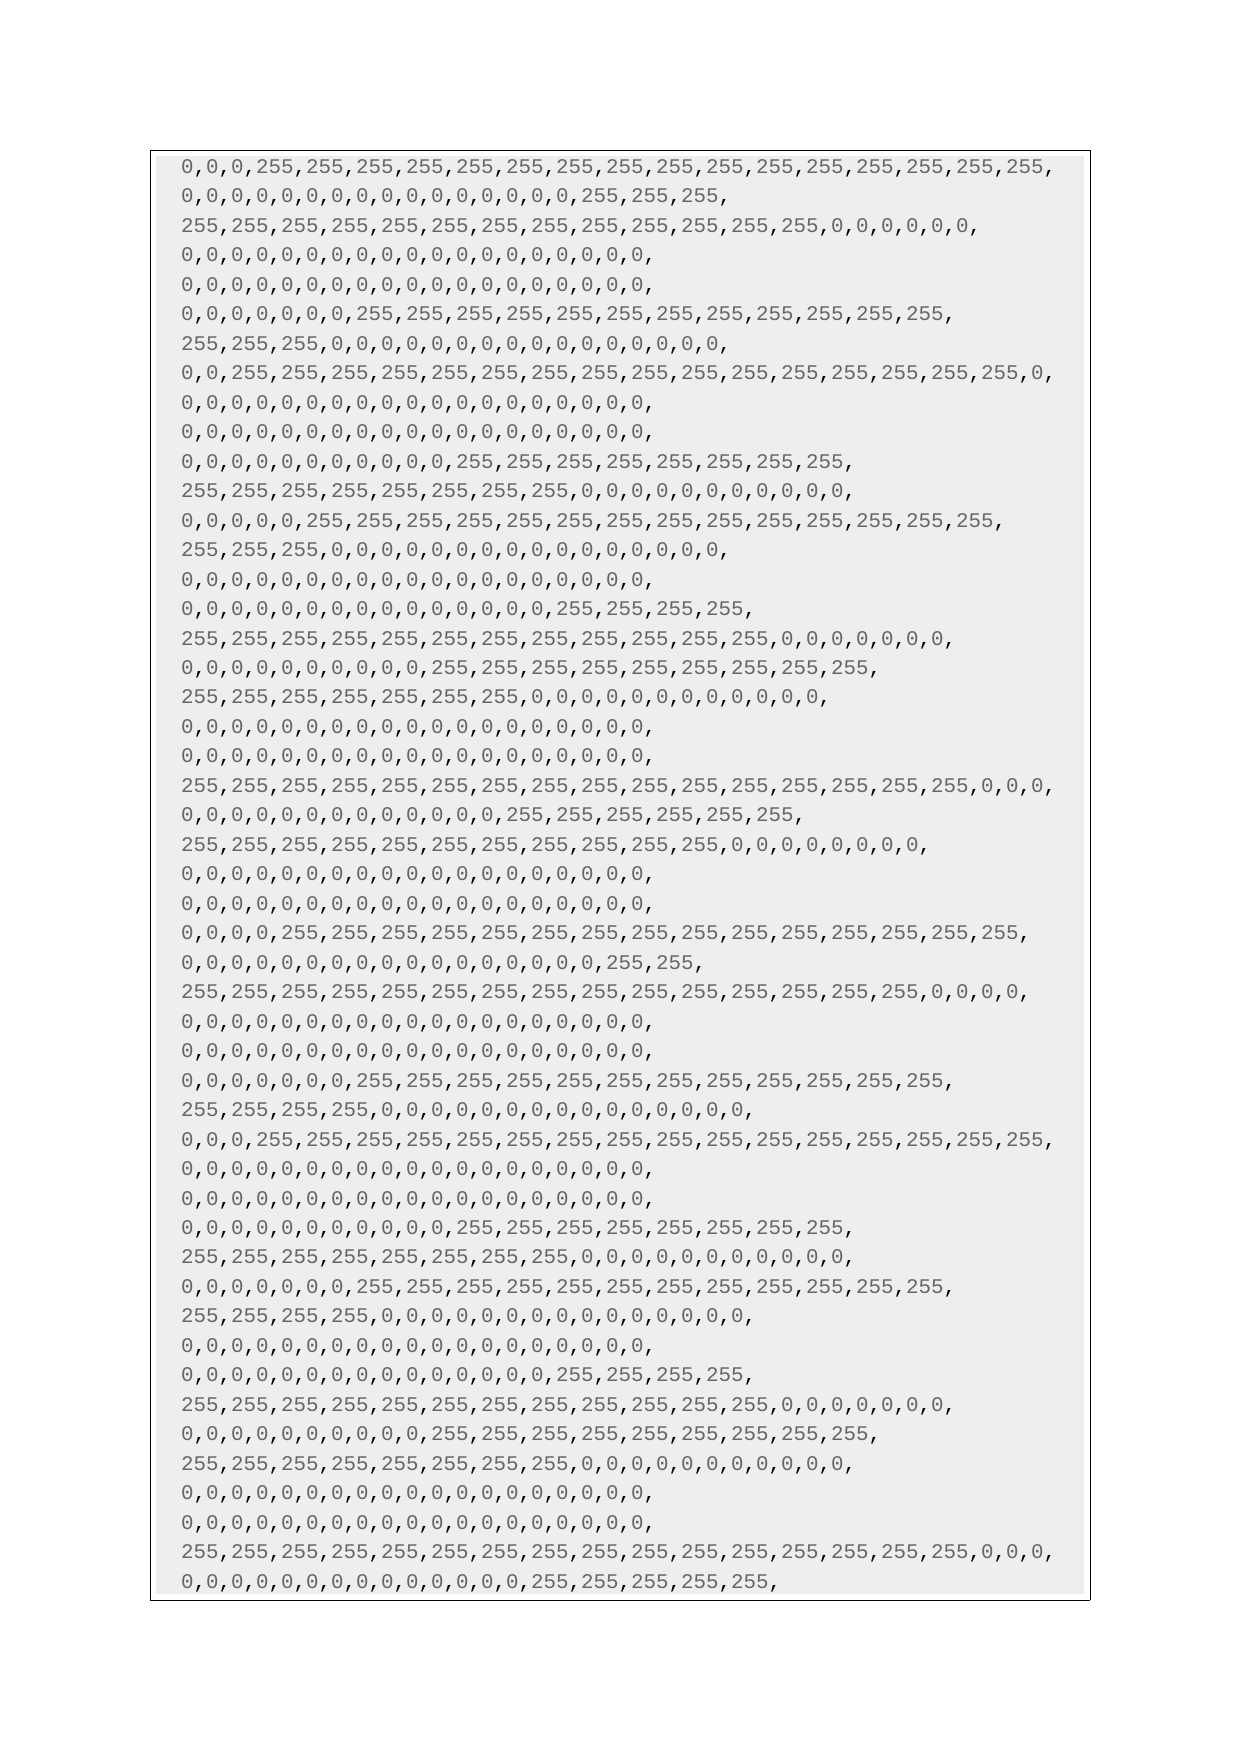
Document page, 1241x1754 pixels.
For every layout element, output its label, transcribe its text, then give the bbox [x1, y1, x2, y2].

table_header 0,0,0,255,255,255,255,255,255,255,255,255,255,255,255,255,255,255,255, 0,0,0,0,0,0,0,0,0,0,0,0,0,0,0,0,255,255,255, 255,255,255,255,255,255,255,255,255,255,255,255,255,0,0,0,0,0,0, 0,0,0,0,0,0,0,0,0,0,0,0,0,0,0,0,0,0,0, 0,0,0,0,0,0,0,0,0,0,0,0,0,0,0,0,0,0,0, 0,0,0,0,0,0,0,255,255,255,255,255,255,255,255,255,255,255,255, 255,255,255,0,0,0,0,0,0,0,0,0,0,0,0,0,0,0,0, 0,0,255,255,255,255,255,255,255,255,255,255,255,255,255,255,255,255,0, 0,0,0,0,0,0,0,0,0,0,0,0,0,0,0,0,0,0,0, 0,0,0,0,0,0,0,0,0,0,0,0,0,0,0,0,0,0,0, 0,0,0,0,0,0,0,0,0,0,0,255,255,255,255,255,255,255,255, 255,255,255,255,255,255,255,255,0,0,0,0,0,0,0,0,0,0,0, 0,0,0,0,0,255,255,255,255,255,255,255,255,255,255,255,255,255,255, 255,255,255,0,0,0,0,0,0,0,0,0,0,0,0,0,0,0,0, 0,0,0,0,0,0,0,0,0,0,0,0,0,0,0,0,0,0,0, 0,0,0,0,0,0,0,0,0,0,0,0,0,0,0,255,255,255,255, 255,255,255,255,255,255,255,255,255,255,255,255,0,0,0,0,0,0,0, 0,0,0,0,0,0,0,0,0,0,255,255,255,255,255,255,255,255,255, 255,255,255,255,255,255,255,0,0,0,0,0,0,0,0,0,0,0,0, 0,0,0,0,0,0,0,0,0,0,0,0,0,0,0,0,0,0,0, 0,0,0,0,0,0,0,0,0,0,0,0,0,0,0,0,0,0,0, 255,255,255,255,255,255,255,255,255,255,255,255,255,255,255,255,0,0,0, 0,0,0,0,0,0,0,0,0,0,0,0,0,255,255,255,255,255,255, 255,255,255,255,255,255,255,255,255,255,255,0,0,0,0,0,0,0,0, 0,0,0,0,0,0,0,0,0,0,0,0,0,0,0,0,0,0,0, 0,0,0,0,0,0,0,0,0,0,0,0,0,0,0,0,0,0,0, 0,0,0,0,255,255,255,255,255,255,255,255,255,255,255,255,255,255,255, 0,0,0,0,0,0,0,0,0,0,0,0,0,0,0,0,0,255,255, 255,255,255,255,255,255,255,255,255,255,255,255,255,255,255,0,0,0,0, 0,0,0,0,0,0,0,0,0,0,0,0,0,0,0,0,0,0,0, 0,0,0,0,0,0,0,0,0,0,0,0,0,0,0,0,0,0,0, 0,0,0,0,0,0,0,255,255,255,255,255,255,255,255,255,255,255,255, 255,255,255,255,0,0,0,0,0,0,0,0,0,0,0,0,0,0,0, 0,0,0,255,255,255,255,255,255,255,255,255,255,255,255,255,255,255,255, 0,0,0,0,0,0,0,0,0,0,0,0,0,0,0,0,0,0,0, 0,0,0,0,0,0,0,0,0,0,0,0,0,0,0,0,0,0,0, 0,0,0,0,0,0,0,0,0,0,0,255,255,255,255,255,255,255,255, 255,255,255,255,255,255,255,255,0,0,0,0,0,0,0,0,0,0,0, 0,0,0,0,0,0,0,255,255,255,255,255,255,255,255,255,255,255,255, 255,255,255,255,0,0,0,0,0,0,0,0,0,0,0,0,0,0,0, 0,0,0,0,0,0,0,0,0,0,0,0,0,0,0,0,0,0,0, 0,0,0,0,0,0,0,0,0,0,0,0,0,0,0,255,255,255,255, 255,255,255,255,255,255,255,255,255,255,255,255,0,0,0,0,0,0,0, 0,0,0,0,0,0,0,0,0,0,255,255,255,255,255,255,255,255,255, 255,255,255,255,255,255,255,255,0,0,0,0,0,0,0,0,0,0,0, 0,0,0,0,0,0,0,0,0,0,0,0,0,0,0,0,0,0,0, 0,0,0,0,0,0,0,0,0,0,0,0,0,0,0,0,0,0,0, 255,255,255,255,255,255,255,255,255,255,255,255,255,255,255,255,0,0,0, 0,0,0,0,0,0,0,0,0,0,0,0,0,0,255,255,255,255,255, [151, 151, 1090, 1600]
